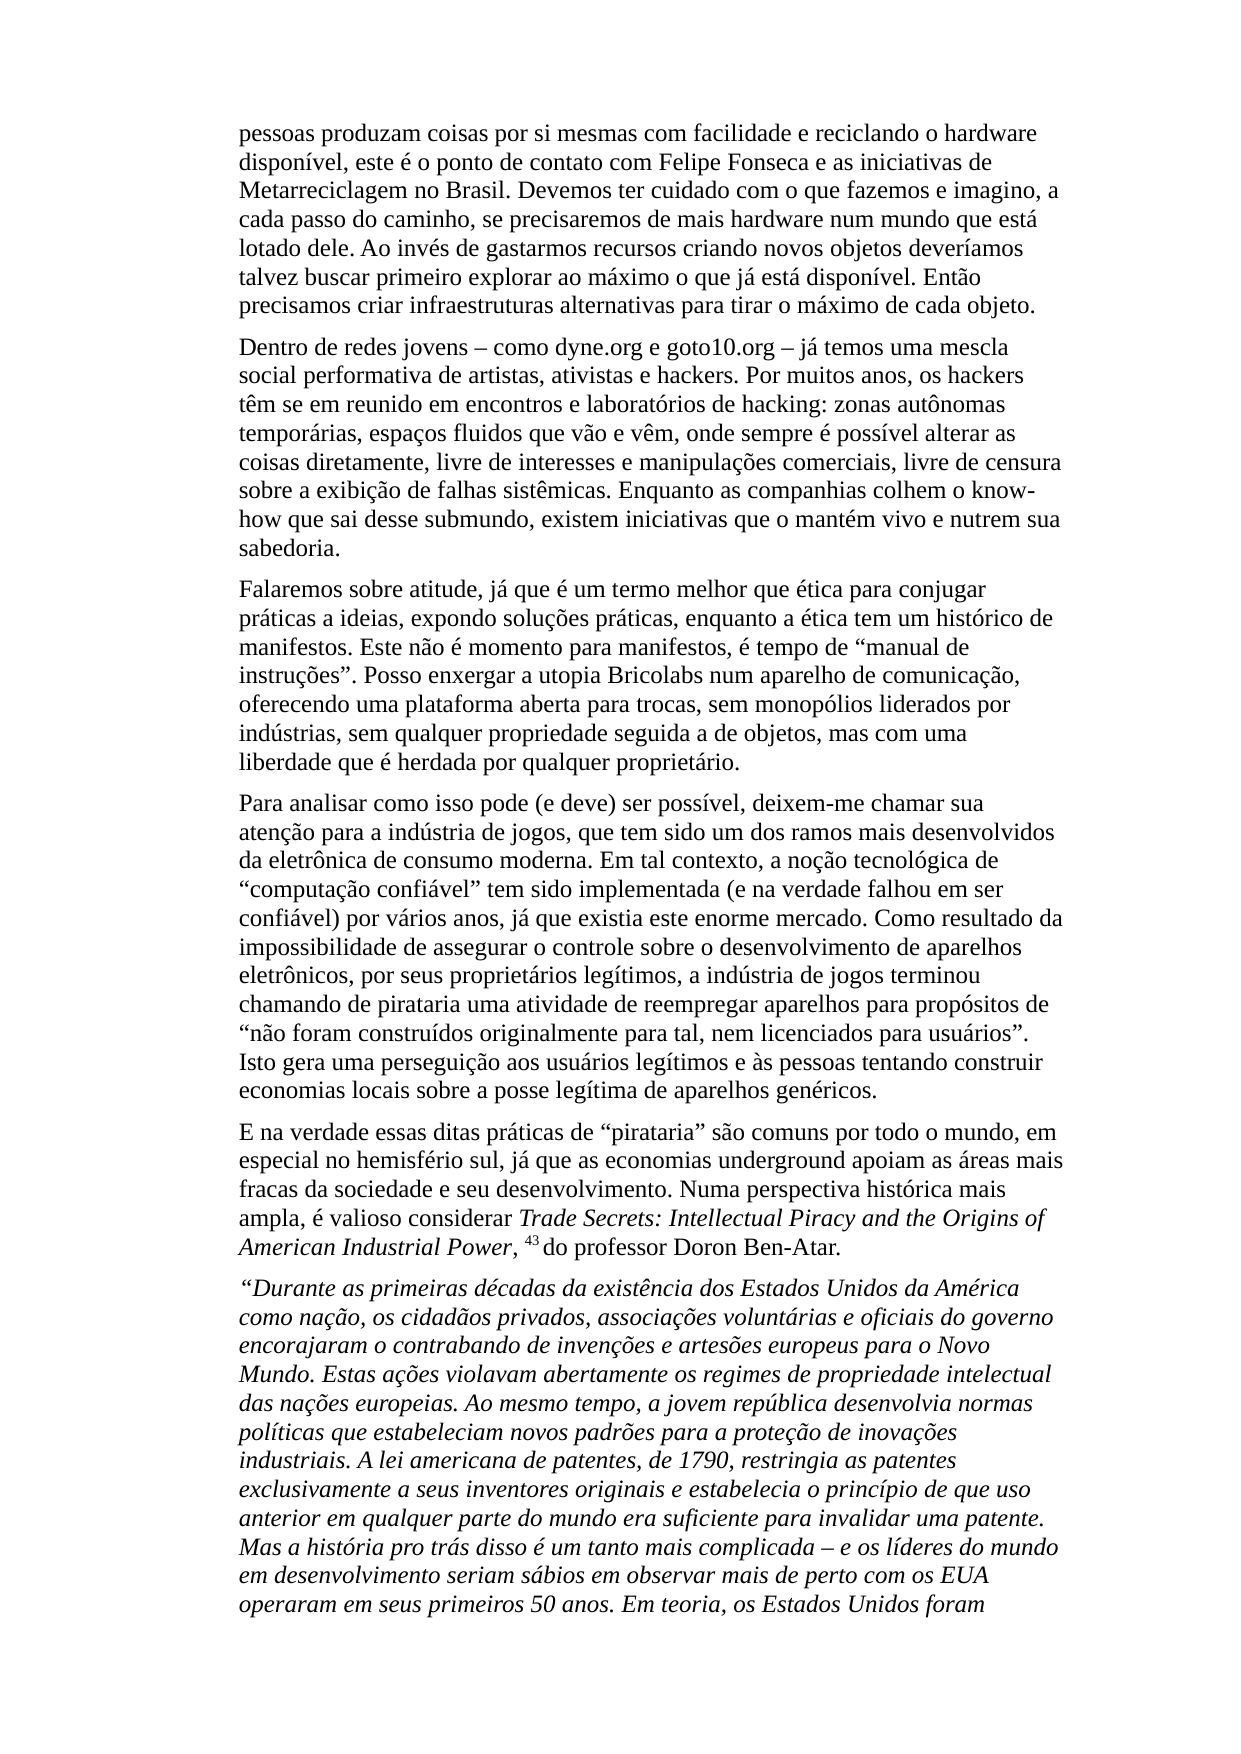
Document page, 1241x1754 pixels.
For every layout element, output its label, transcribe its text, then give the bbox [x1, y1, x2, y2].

text E na verdade essas ditas práticas de “pirataria” são comuns por todo o mundo, em especial no hemisfério sul, já que as economias underground apoiam as áreas mais fracas da sociedade e seu desenvolvimento. Numa perspectiva histórica mais ampla, é valioso considerar Trade Secrets: Intellectual Piracy and the Origins of American Industrial Power, 43 do professor Doron Ben-Atar. [238, 1117, 1064, 1261]
text Dentro de redes jovens – como dyne.org e goto10.org – já temos uma mescla social performativa de artistas, ativistas e hackers. Por muitos anos, os hackers têm se em reunido em encontros e laboratórios de hacking: zonas autônomas temporárias, espaços fluidos que vão e vêm, onde sempre é possível alterar as coisas diretamente, livre de interesses e manipulações comerciais, livre de censura sobre a exibição de falhas sistêmicas. Enquanto as companhias colhem o know-how que sai desse submundo, existem iniciativas que o mantém vivo e nutrem sua sabedoria. [238, 332, 1064, 562]
text Para analisar como isso pode (e deve) ser possível, deixem-me chamar sua atenção para a indústria de jogos, que tem sido um dos ramos mais desenvolvidos da eletrônica de consumo moderna. Em tal contexto, a noção tecnológica de “computação confiável” tem sido implementada (e na verdade falhou em ser confiável) por vários anos, já que existia este enorme mercado. Como resultado da impossibilidade de assegurar o controle sobre o desenvolvimento de aparelhos eletrônicos, por seus proprietários legítimos, a indústria de jogos terminou chamando de pirataria uma atividade de reempregar aparelhos para propósitos de “não foram construídos originalmente para tal, nem licenciados para usuários”. Isto gera uma perseguição aos usuários legítimos e às pessoas tentando construir economias locais sobre a posse legítima de aparelhos genéricos. [238, 788, 1064, 1104]
text Falaremos sobre atitude, já que é um termo melhor que ética para conjugar práticas a ideias, expondo soluções práticas, enquanto a ética tem um histórico de manifestos. Este não é momento para manifestos, é tempo de “manual de instruções”. Posso enxergar a utopia Bricolabs num aparelho de comunicação, oferecendo uma plataforma aberta para trocas, sem monopólios liderados por indústrias, sem qualquer propriedade seguida a de objetos, mas com uma liberdade que é herdada por qualquer proprietário. [238, 574, 1064, 776]
text pessoas produzam coisas por si mesmas com facilidade e reciclando o hardware disponível, este é o ponto de contato com Felipe Fonseca e as iniciativas de Metarreciclagem no Brasil. Devemos ter cuidado com o que fazemos e imagino, a cada passo do caminho, se precisaremos de mais hardware num mundo que está lotado dele. Ao invés de gastarmos recursos criando novos objetos deveríamos talvez buscar primeiro explorar ao máximo o que já está disponível. Então precisamos criar infraestruturas alternativas para tirar o máximo de cada objeto. [238, 118, 1064, 319]
text “Durante as primeiras décadas da existência dos Estados Unidos da América como nação, os cidadãos privados, associações voluntárias e oficiais do governo encorajaram o contrabando de invenções e artesões europeus para o Novo Mundo. Estas ações violavam abertamente os regimes de propriedade intelectual das nações europeias. Ao mesmo tempo, a jovem república desenvolvia normas políticas que estabeleciam novos padrões para a proteção de inovações industriais. A lei americana de patentes, de 1790, restringia as patentes exclusivamente a seus inventores originais e estabelecia o princípio de que uso anterior em qualquer parte do mundo era suficiente para invalidar uma patente. Mas a história pro trás disso é um tanto mais complicada – e os líderes do mundo em desenvolvimento seriam sábios em observar mais de perto com os EUA operaram em seus primeiros 50 anos. Em teoria, os Estados Unidos foram [238, 1273, 1064, 1618]
